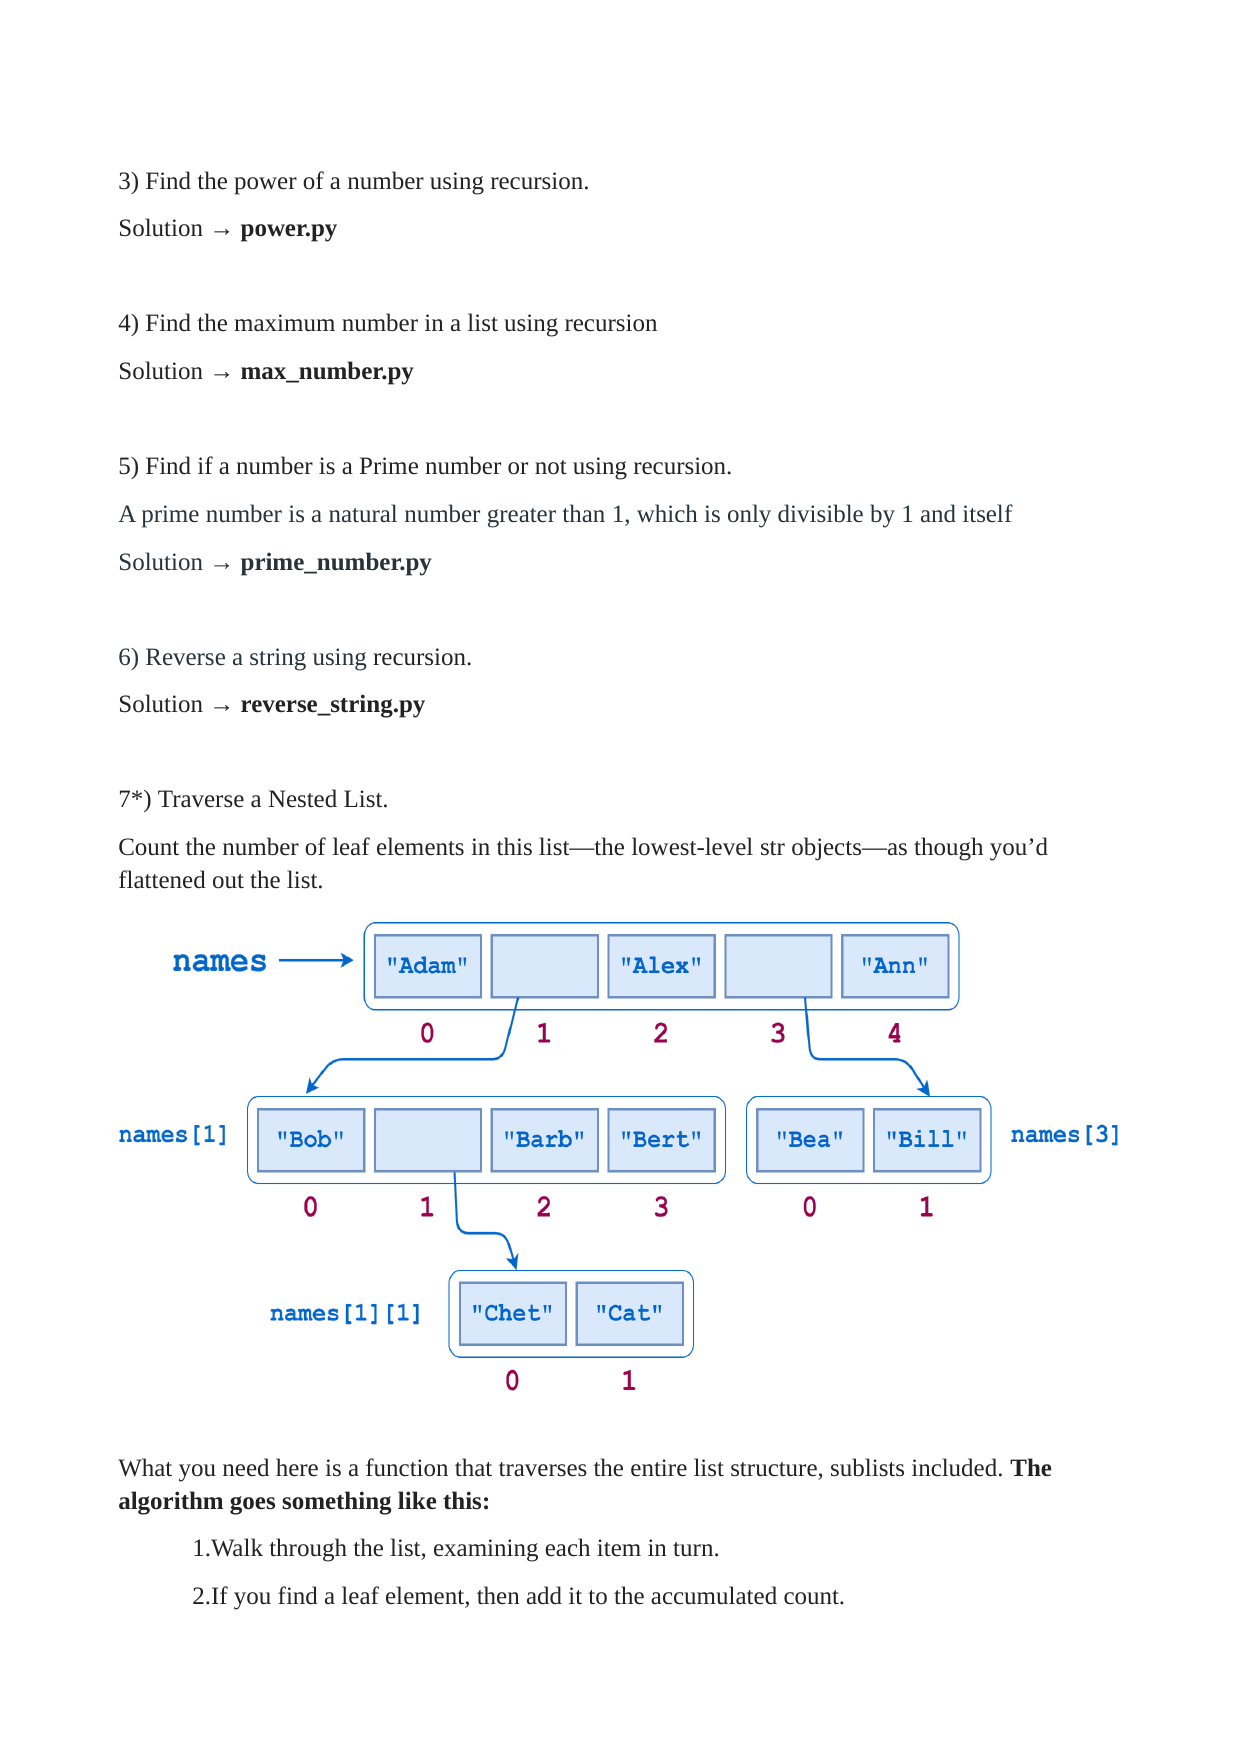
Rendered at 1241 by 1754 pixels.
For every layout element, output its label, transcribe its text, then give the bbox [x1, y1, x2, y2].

text 6) Reverse a string using recursion. [118, 642, 1122, 671]
text Solution → prime_number.py [118, 547, 1122, 575]
text A prime number is a natural number greater than 1, which is only divisible by 1 and itself [118, 499, 1122, 528]
picture [118, 922, 1123, 1401]
text 7*) Traverse a Nested List. [118, 784, 1122, 813]
text Solution → reverse_string.py [118, 689, 1122, 718]
text Solution → max_number.py [118, 356, 1122, 385]
text Count the number of leaf elements in this list—the lowest-level str objects—as though you’d flattened out the list. [118, 832, 1122, 894]
text 3) Find the power of a number using recursion. [118, 166, 1122, 194]
text 5) Find if a number is a Prime number or not using recursion. [118, 451, 1122, 480]
list If you find a leaf element, then add it to the accumulated count. [118, 1581, 1122, 1610]
text 4) Find the maximum number in a list using recursion [118, 308, 1122, 337]
text Solution → power.py [118, 213, 1122, 242]
text What you need here is a function that traverses the entire list structure, sublists included. The algorithm goes something like this: [118, 1453, 1122, 1514]
list Walk through the list, examining each item in turn. [118, 1533, 1122, 1562]
